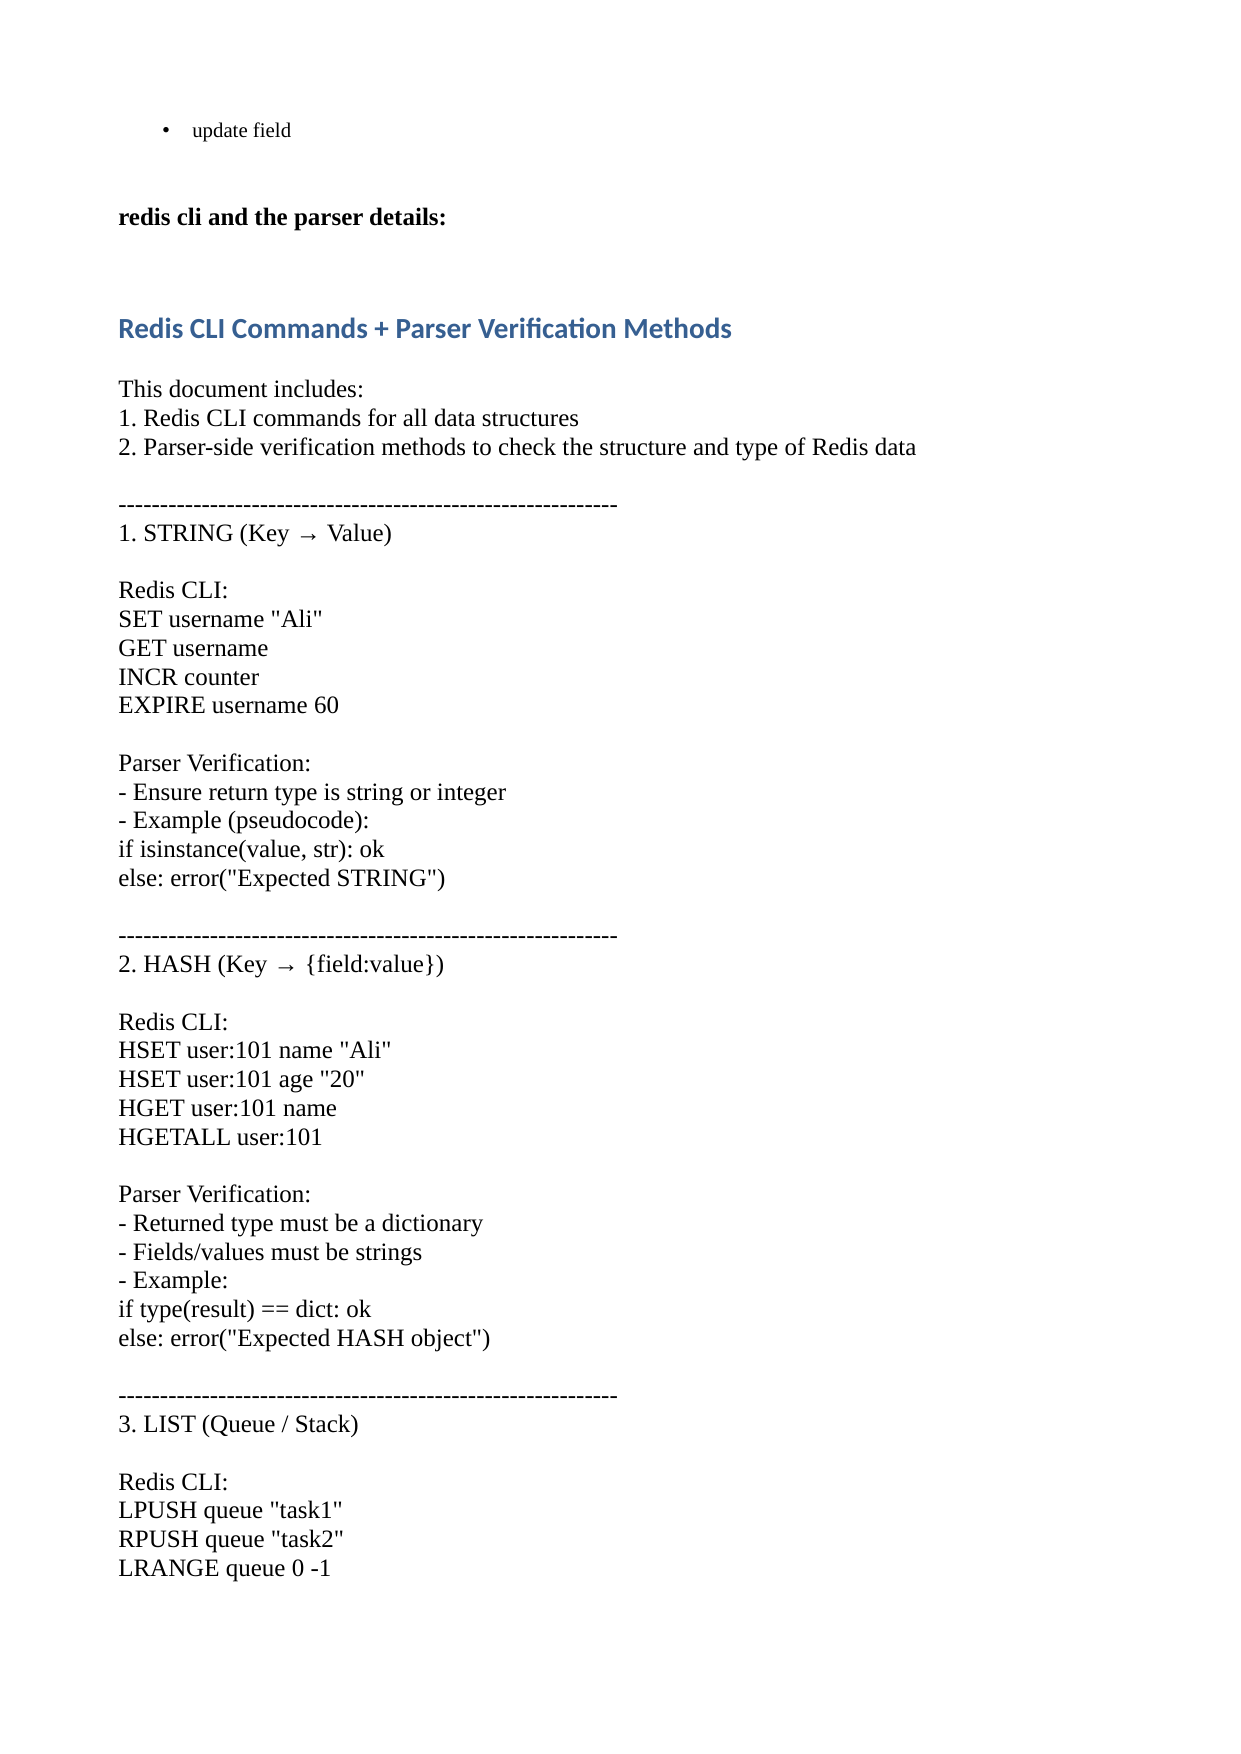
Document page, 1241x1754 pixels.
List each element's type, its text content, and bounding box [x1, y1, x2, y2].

text Redis CLI: [118, 1467, 1122, 1496]
text RPUSH queue "task2" [118, 1524, 1122, 1553]
text if isinstance(value, str): ok [118, 834, 1122, 863]
text if type(result) == dict: ok [118, 1294, 1122, 1323]
text SET username "Ali" [118, 604, 1122, 633]
text This document includes: [118, 374, 1122, 403]
text GET username [118, 633, 1122, 662]
text - Returned type must be a dictionary [118, 1208, 1122, 1237]
text ------------------------------------------------------------ [118, 1381, 1122, 1409]
text HSET user:101 age "20" [118, 1064, 1122, 1093]
text EXPIRE username 60 [118, 691, 1122, 719]
text 3. LIST (Queue / Stack) [118, 1409, 1122, 1438]
text 1. Redis CLI commands for all data structures [118, 403, 1122, 432]
text INCR counter [118, 662, 1122, 691]
text HSET user:101 name "Ali" [118, 1036, 1122, 1064]
text HGET user:101 name [118, 1093, 1122, 1122]
text ------------------------------------------------------------ [118, 921, 1122, 949]
text redis cli and the parser details: [118, 202, 1122, 231]
text - Fields/values must be strings [118, 1237, 1122, 1266]
text 2. HASH (Key → {field:value}) [118, 949, 1122, 978]
text - Example (pseudocode): [118, 806, 1122, 834]
text Redis CLI: [118, 1007, 1122, 1036]
text HGETALL user:101 [118, 1122, 1122, 1151]
text else: error("Expected STRING") [118, 863, 1122, 892]
text else: error("Expected HASH object") [118, 1323, 1122, 1352]
subtitle Redis CLI Commands + Parser Verification Methods [118, 310, 1122, 346]
text 2. Parser-side verification methods to check the structure and type of Redis data [118, 432, 1122, 461]
text LRANGE queue 0 -1 [118, 1553, 1122, 1582]
text ------------------------------------------------------------ [118, 489, 1122, 518]
text LPUSH queue "task1" [118, 1496, 1122, 1524]
text Parser Verification: [118, 748, 1122, 777]
list update field [162, 118, 1122, 142]
text Parser Verification: [118, 1179, 1122, 1208]
text - Example: [118, 1266, 1122, 1294]
text - Ensure return type is string or integer [118, 777, 1122, 806]
text 1. STRING (Key → Value) [118, 518, 1122, 547]
text Redis CLI: [118, 576, 1122, 604]
